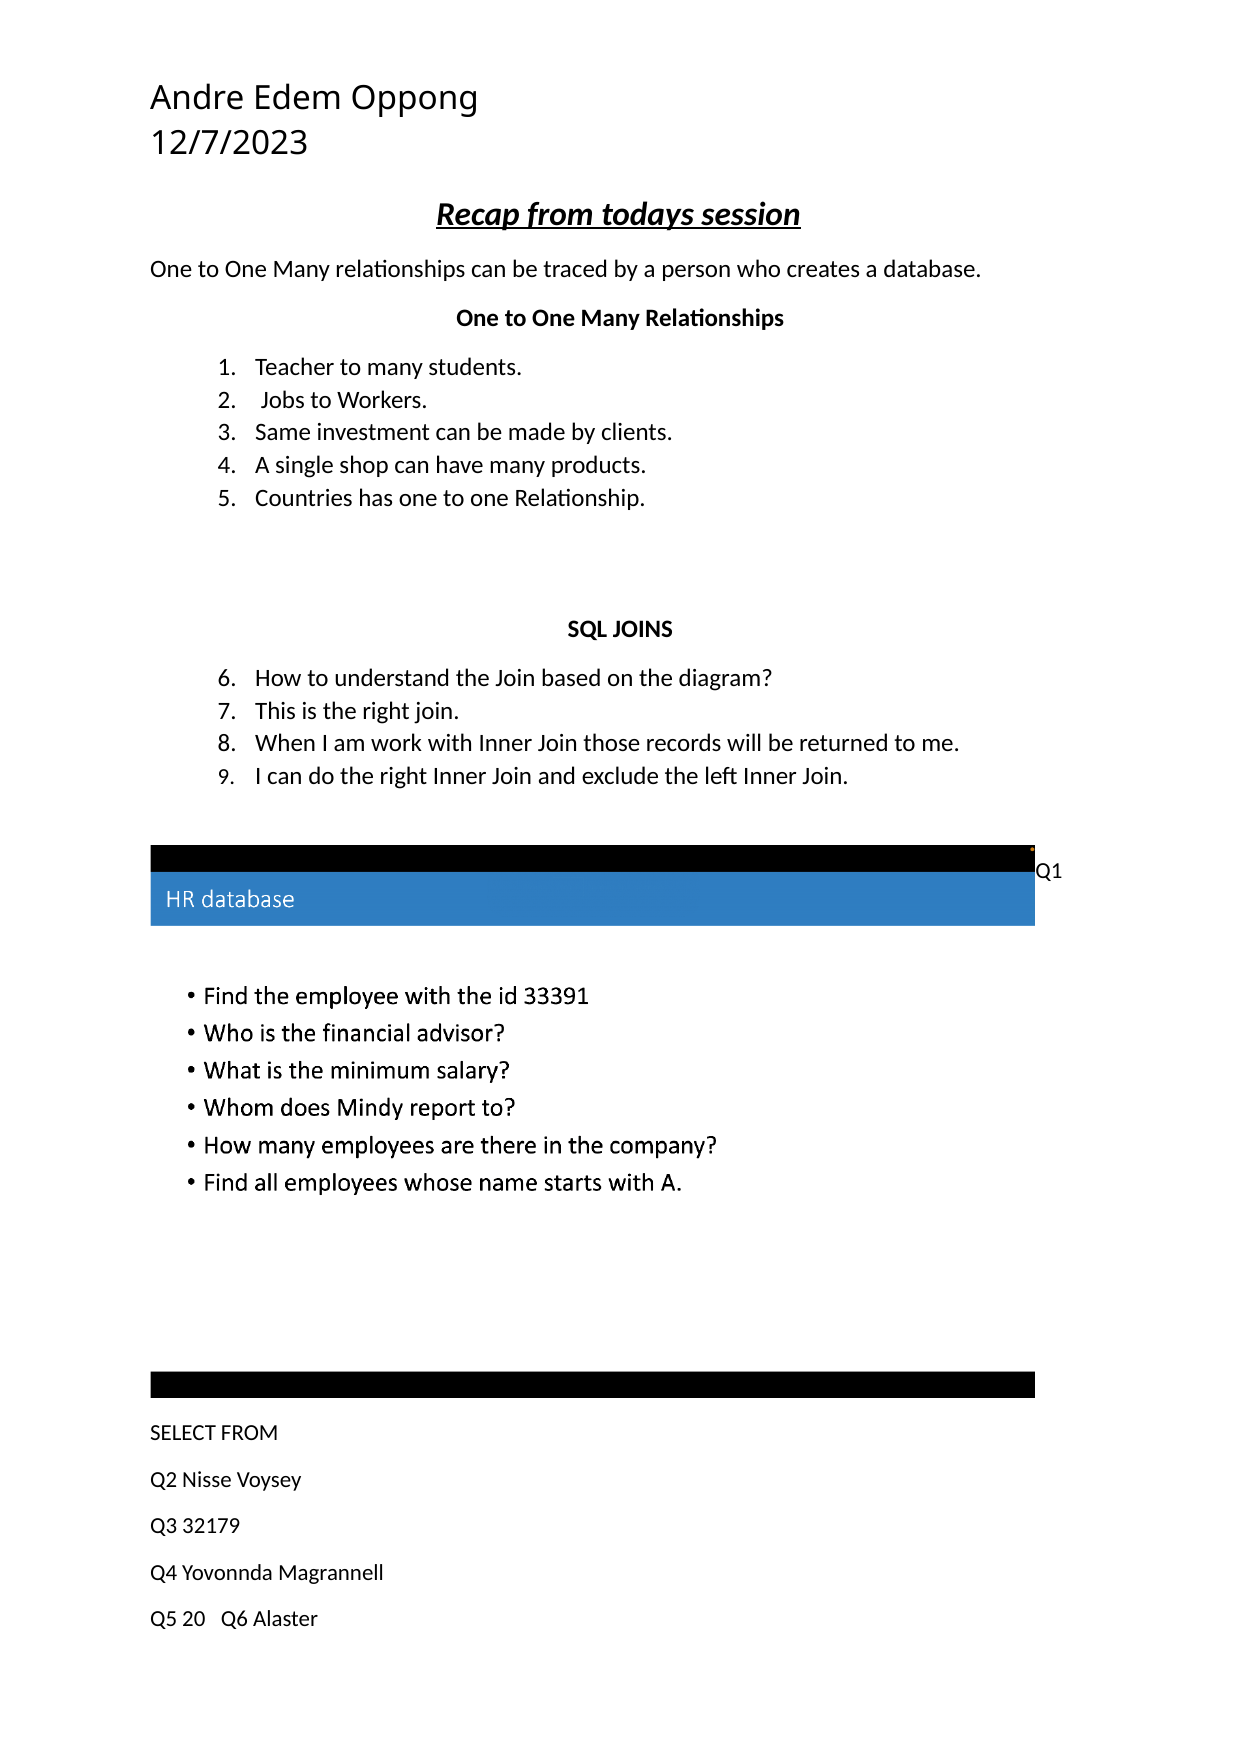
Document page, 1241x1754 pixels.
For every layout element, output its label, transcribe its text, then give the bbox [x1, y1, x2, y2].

list Teacher to many students. [217, 351, 1090, 382]
list A single shop can have many products. [217, 449, 1090, 480]
text Q1 SELECT FROM [150, 856, 1090, 1446]
text One to One Many relationships can be traced by a person who creates a database. [150, 253, 1090, 283]
list How to understand the Join based on the diagram? [217, 662, 1090, 693]
list I can do the right Inner Join and exclude the left Inner Join. [217, 760, 1090, 791]
text One to One Many Relationships [150, 302, 1090, 333]
list Jobs to Workers. [217, 384, 1090, 414]
text Q5 20 Q6 Alaster [150, 1604, 1090, 1632]
list This is the right join. [217, 695, 1090, 725]
list When I am work with Inner Join those records will be returned to me. [217, 727, 1090, 758]
text Q4 Yovonnda Magrannell [150, 1558, 1090, 1586]
text Recap from todays session [150, 193, 1090, 233]
text Q2 Nisse Voysey [150, 1465, 1090, 1493]
list Countries has one to one Relationship. [217, 482, 1090, 512]
text SQL JOINS [150, 613, 1090, 643]
text Q3 32179 [150, 1511, 1090, 1539]
list Same investment can be made by clients. [217, 417, 1090, 447]
